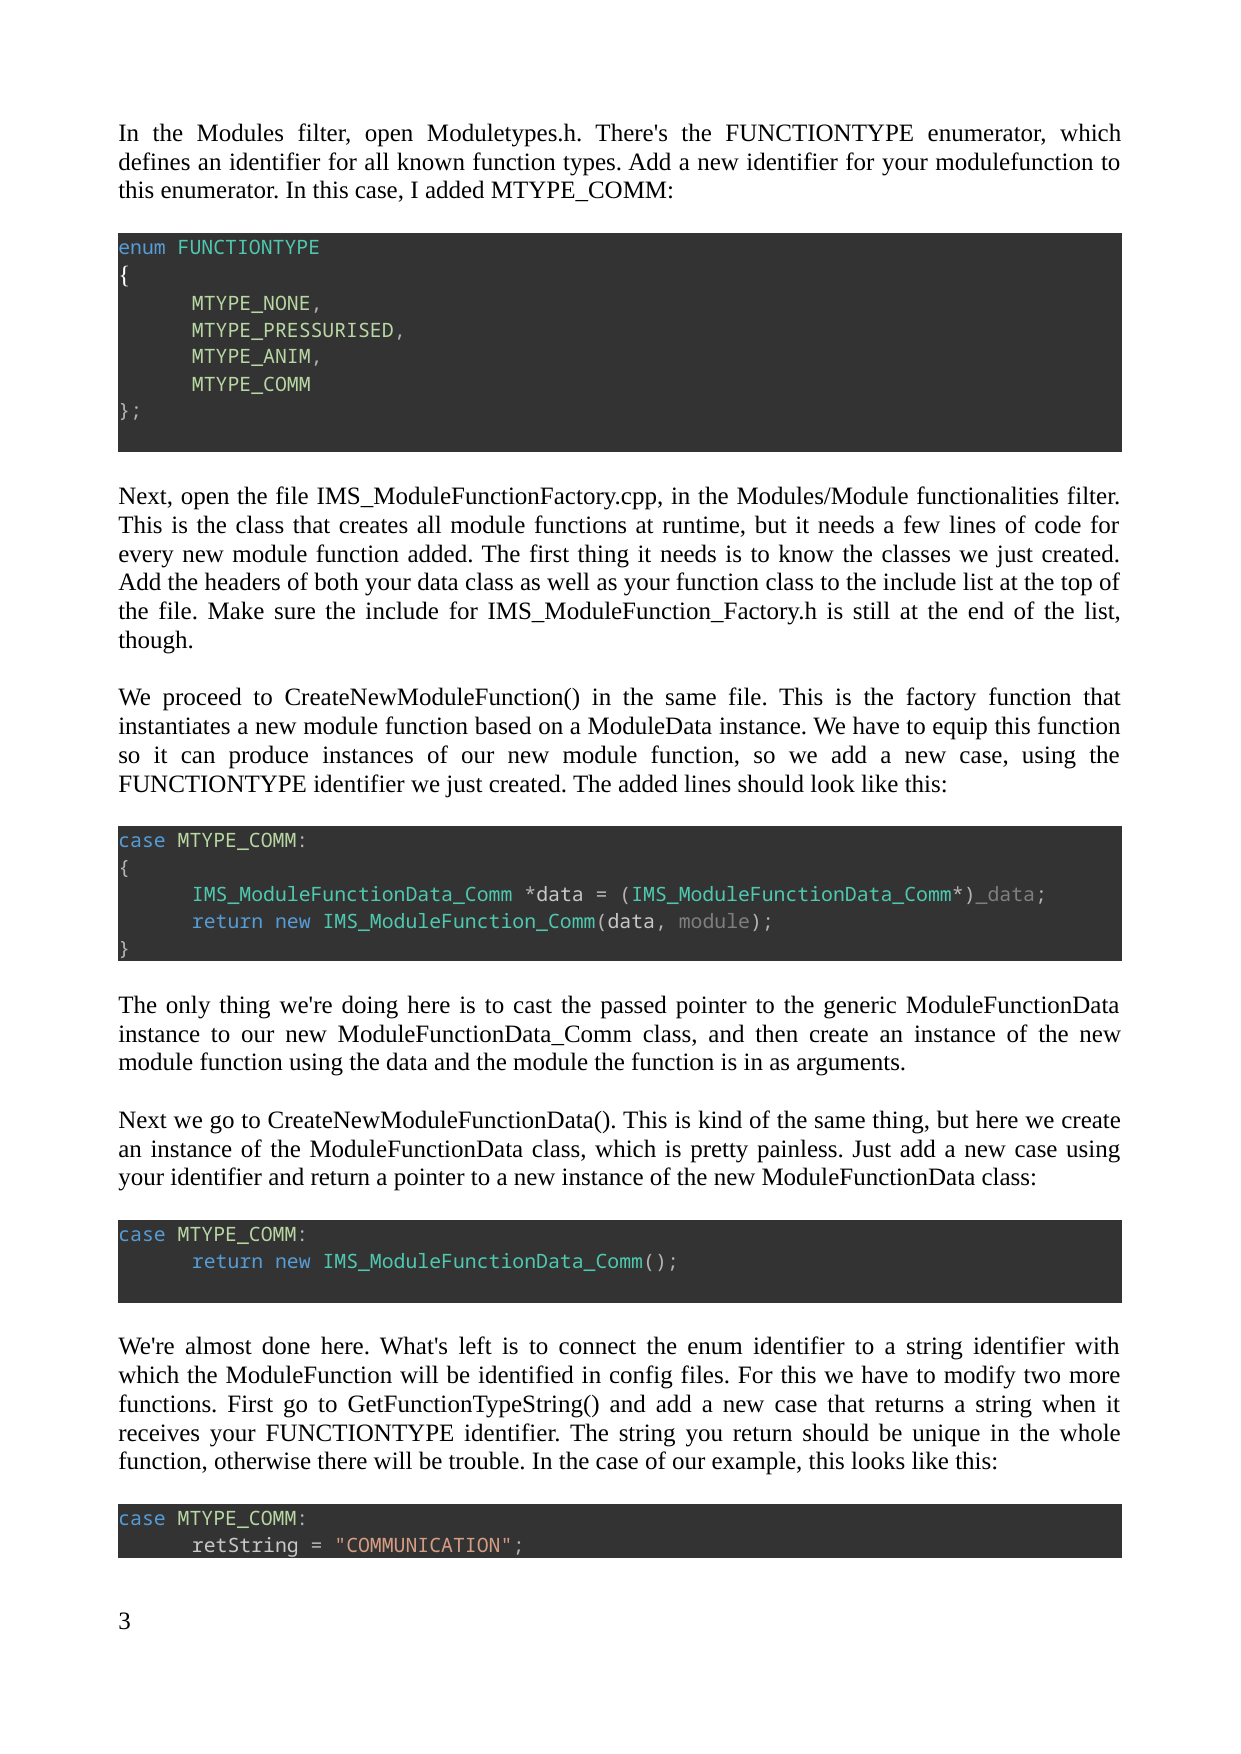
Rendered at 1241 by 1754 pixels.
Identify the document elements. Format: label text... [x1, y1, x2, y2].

text return new IMS_ModuleFunctionData_Comm(); [118, 1247, 1122, 1274]
text case MTYPE_COMM: [118, 1504, 1122, 1531]
text case MTYPE_COMM: [118, 1220, 1122, 1247]
text case MTYPE_COMM: [118, 826, 1122, 853]
text Next we go to CreateNewModuleFunctionData(). This is kind of the same thing, but here we create an instance of the ModuleFunctionData class, which is pretty painless. Just add a new case using your identifier and return a pointer to a new instance of the new ModuleFunctionData class: [118, 1105, 1122, 1191]
text } [118, 934, 1122, 961]
text enum FUNCTIONTYPE [118, 233, 1122, 260]
text MTYPE_NONE, [118, 289, 1122, 316]
text The only thing we're doing here is to cast the passed pointer to the generic ModuleFunctionData instance to our new ModuleFunctionData_Comm class, and then create an instance of the new module function using the data and the module the function is in as arguments. [118, 990, 1122, 1076]
text MTYPE_PRESSURISED, [118, 316, 1122, 343]
text }; [118, 397, 1122, 424]
text MTYPE_ANIM, [118, 343, 1122, 370]
text MTYPE_COMM [118, 370, 1122, 397]
text IMS_ModuleFunctionData_Comm *data = (IMS_ModuleFunctionData_Comm*)_data; [118, 880, 1122, 907]
text We proceed to CreateNewModuleFunction() in the same file. This is the factory function that instantiates a new module function based on a ModuleData instance. We have to equip this function so it can produce instances of our new module function, so we add a new case, using the FUNCTIONTYPE identifier we just created. The added lines should look like this: [118, 682, 1122, 797]
text { [118, 853, 1122, 880]
text In the Modules filter, open Moduletypes.h. There's the FUNCTIONTYPE enumerator, which defines an identifier for all known function types. Add a new identifier for your modulefunction to this enumerator. In this case, I added MTYPE_COMM: [118, 118, 1122, 204]
text return new IMS_ModuleFunction_Comm(data, module); [118, 907, 1122, 934]
text Next, open the file IMS_ModuleFunctionFactory.cpp, in the Modules/Module functionalities filter. This is the class that creates all module functions at runtime, but it needs a few lines of code for every new module function added. The first thing it needs is to know the classes we just created. Add the headers of both your data class as well as your function class to the include list at the top of the file. Make sure the include for IMS_ModuleFunction_Factory.h is still at the end of the list, though. [118, 481, 1122, 654]
text We're almost done here. What's left is to connect the enum identifier to a string identifier with which the ModuleFunction will be identified in config files. For this we have to modify two more functions. First go to GetFunctionTypeString() and add a new case that returns a string when it receives your FUNCTIONTYPE identifier. The string you return should be unique in the whole function, otherwise there will be trouble. In the case of our example, this looks like this: [118, 1331, 1122, 1475]
text { [118, 260, 1122, 289]
text retString = "COMMUNICATION"; [118, 1531, 1122, 1558]
